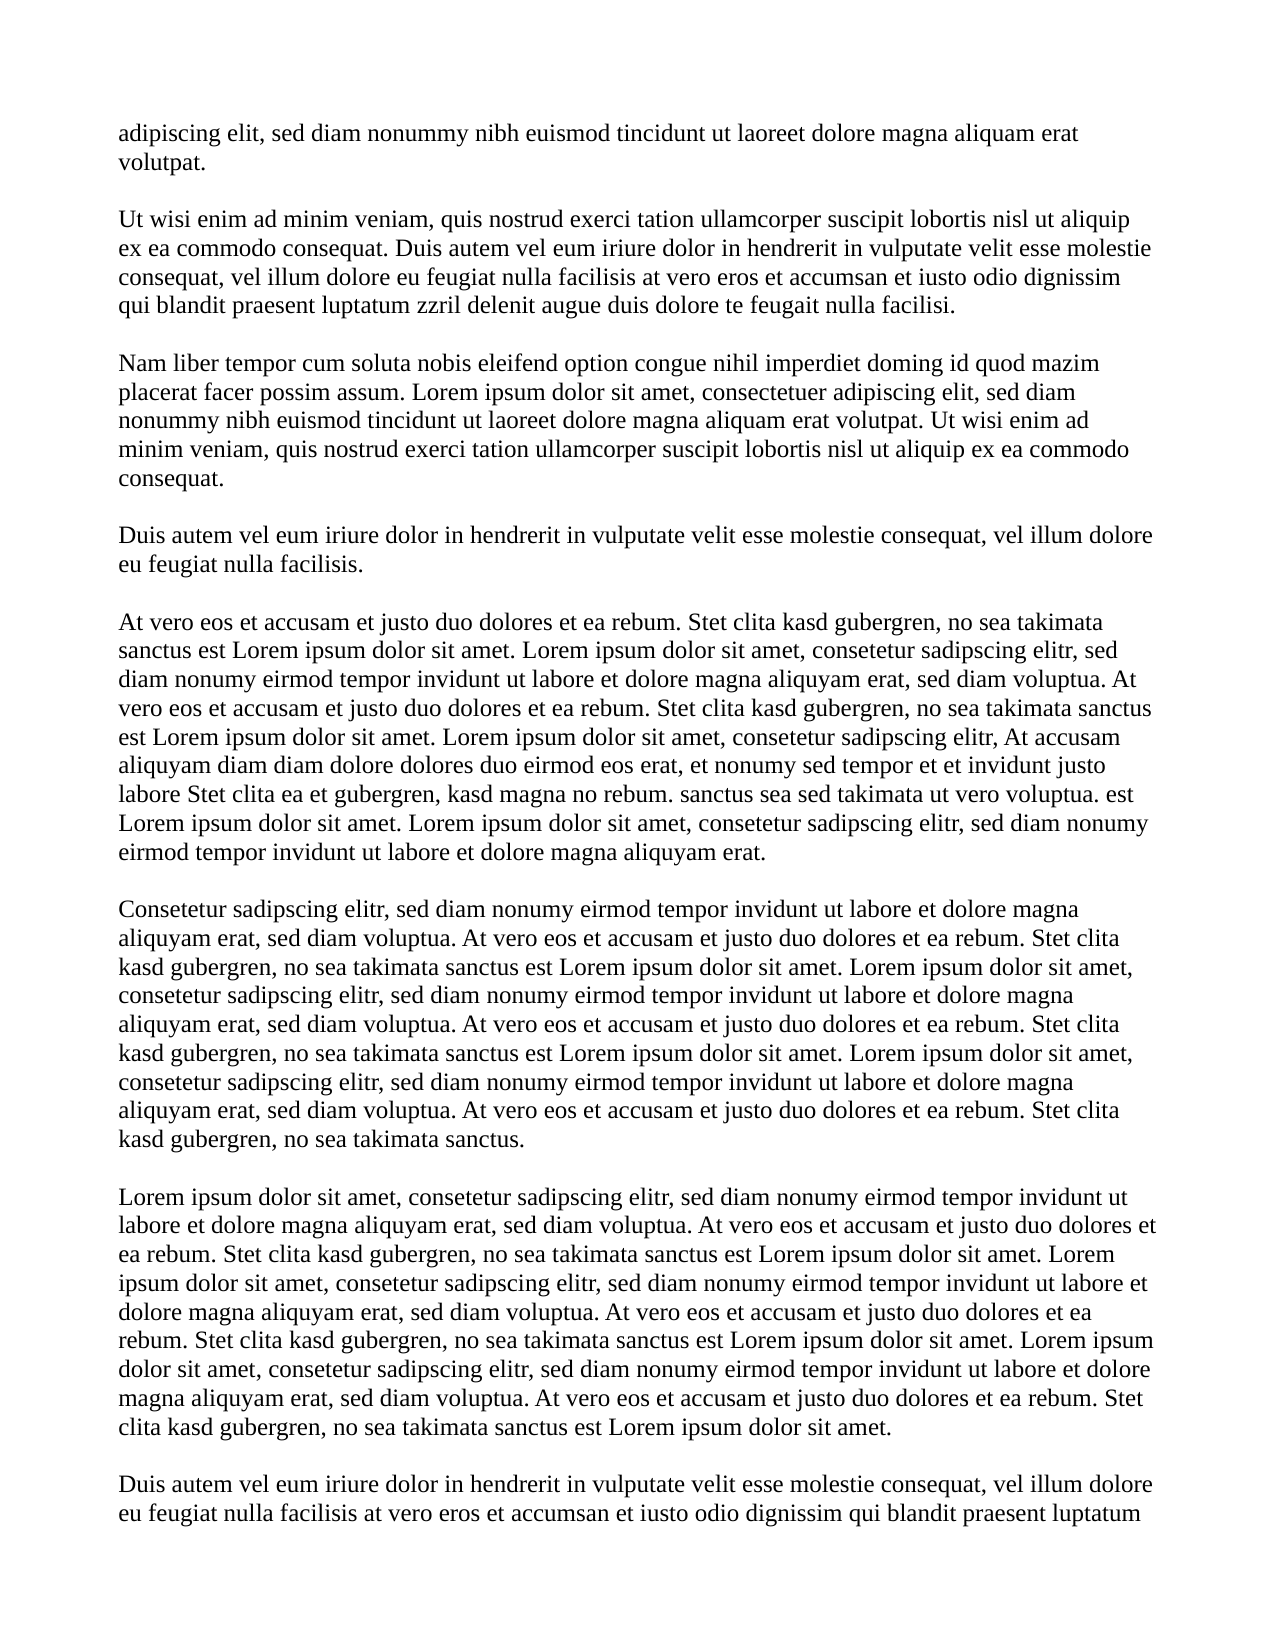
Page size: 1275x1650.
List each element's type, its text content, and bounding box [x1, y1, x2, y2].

text Duis autem vel eum iriure dolor in hendrerit in vulputate velit esse molestie consequat, vel illum dolore eu feugiat nulla facilisis. [118, 521, 1157, 578]
text Lorem ipsum dolor sit amet, consetetur sadipscing elitr, sed diam nonumy eirmod tempor invidunt ut labore et dolore magna aliquyam erat, sed diam voluptua. At vero eos et accusam et justo duo dolores et ea rebum. Stet clita kasd gubergren, no sea takimata sanctus est Lorem ipsum dolor sit amet. Lorem ipsum dolor sit amet, consetetur sadipscing elitr, sed diam nonumy eirmod tempor invidunt ut labore et dolore magna aliquyam erat, sed diam voluptua. At vero eos et accusam et justo duo dolores et ea rebum. Stet clita kasd gubergren, no sea takimata sanctus est Lorem ipsum dolor sit amet. Lorem ipsum dolor sit amet, consetetur sadipscing elitr, sed diam nonumy eirmod tempor invidunt ut labore et dolore magna aliquyam erat, sed diam voluptua. At vero eos et accusam et justo duo dolores et ea rebum. Stet clita kasd gubergren, no sea takimata sanctus est Lorem ipsum dolor sit amet. [118, 1182, 1157, 1441]
text Nam liber tempor cum soluta nobis eleifend option congue nihil imperdiet doming id quod mazim placerat facer possim assum. Lorem ipsum dolor sit amet, consectetuer adipiscing elit, sed diam nonummy nibh euismod tincidunt ut laoreet dolore magna aliquam erat volutpat. Ut wisi enim ad minim veniam, quis nostrud exerci tation ullamcorper suscipit lobortis nisl ut aliquip ex ea commodo consequat. [118, 348, 1157, 492]
text Duis autem vel eum iriure dolor in hendrerit in vulputate velit esse molestie consequat, vel illum dolore eu feugiat nulla facilisis at vero eros et accumsan et iusto odio dignissim qui blandit praesent luptatum [118, 1469, 1157, 1527]
text Consetetur sadipscing elitr, sed diam nonumy eirmod tempor invidunt ut labore et dolore magna aliquyam erat, sed diam voluptua. At vero eos et accusam et justo duo dolores et ea rebum. Stet clita kasd gubergren, no sea takimata sanctus est Lorem ipsum dolor sit amet. Lorem ipsum dolor sit amet, consetetur sadipscing elitr, sed diam nonumy eirmod tempor invidunt ut labore et dolore magna aliquyam erat, sed diam voluptua. At vero eos et accusam et justo duo dolores et ea rebum. Stet clita kasd gubergren, no sea takimata sanctus est Lorem ipsum dolor sit amet. Lorem ipsum dolor sit amet, consetetur sadipscing elitr, sed diam nonumy eirmod tempor invidunt ut labore et dolore magna aliquyam erat, sed diam voluptua. At vero eos et accusam et justo duo dolores et ea rebum. Stet clita kasd gubergren, no sea takimata sanctus. [118, 894, 1157, 1153]
text At vero eos et accusam et justo duo dolores et ea rebum. Stet clita kasd gubergren, no sea takimata sanctus est Lorem ipsum dolor sit amet. Lorem ipsum dolor sit amet, consetetur sadipscing elitr, sed diam nonumy eirmod tempor invidunt ut labore et dolore magna aliquyam erat, sed diam voluptua. At vero eos et accusam et justo duo dolores et ea rebum. Stet clita kasd gubergren, no sea takimata sanctus est Lorem ipsum dolor sit amet. Lorem ipsum dolor sit amet, consetetur sadipscing elitr, At accusam aliquyam diam diam dolore dolores duo eirmod eos erat, et nonumy sed tempor et et invidunt justo labore Stet clita ea et gubergren, kasd magna no rebum. sanctus sea sed takimata ut vero voluptua. est Lorem ipsum dolor sit amet. Lorem ipsum dolor sit amet, consetetur sadipscing elitr, sed diam nonumy eirmod tempor invidunt ut labore et dolore magna aliquyam erat. [118, 607, 1157, 866]
text Ut wisi enim ad minim veniam, quis nostrud exerci tation ullamcorper suscipit lobortis nisl ut aliquip ex ea commodo consequat. Duis autem vel eum iriure dolor in hendrerit in vulputate velit esse molestie consequat, vel illum dolore eu feugiat nulla facilisis at vero eros et accumsan et iusto odio dignissim qui blandit praesent luptatum zzril delenit augue duis dolore te feugait nulla facilisi. [118, 204, 1157, 319]
text adipiscing elit, sed diam nonummy nibh euismod tincidunt ut laoreet dolore magna aliquam erat volutpat. [118, 118, 1157, 176]
